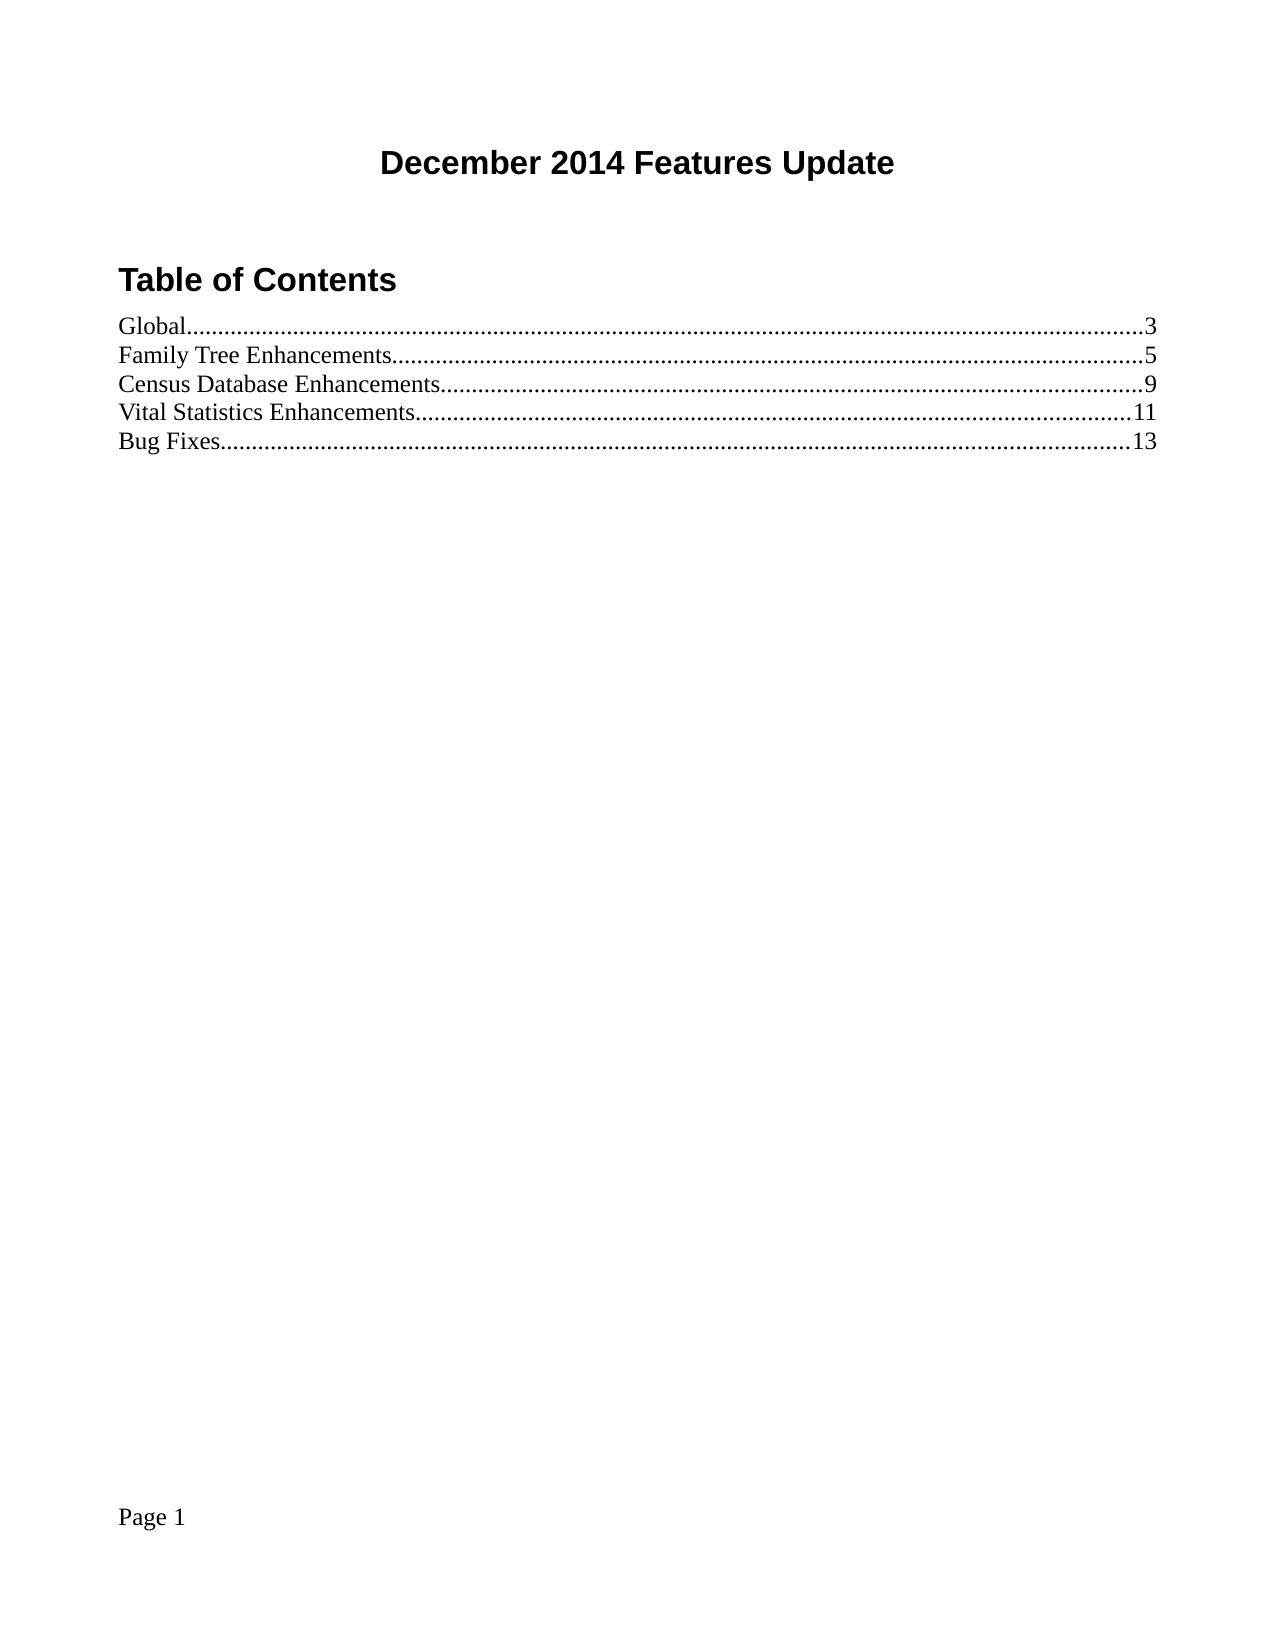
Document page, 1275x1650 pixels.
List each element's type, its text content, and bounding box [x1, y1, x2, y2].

text Global 3 [118, 311, 1157, 340]
text Family Tree Enhancements 5 [118, 340, 1157, 369]
subtitle Table of Contents [118, 260, 1157, 299]
text Bug Fixes 13 [118, 426, 1157, 455]
subtitle December 2014 Features Update [118, 143, 1157, 182]
text Census Database Enhancements 9 [118, 369, 1157, 397]
text Vital Statistics Enhancements 11 [118, 397, 1157, 426]
